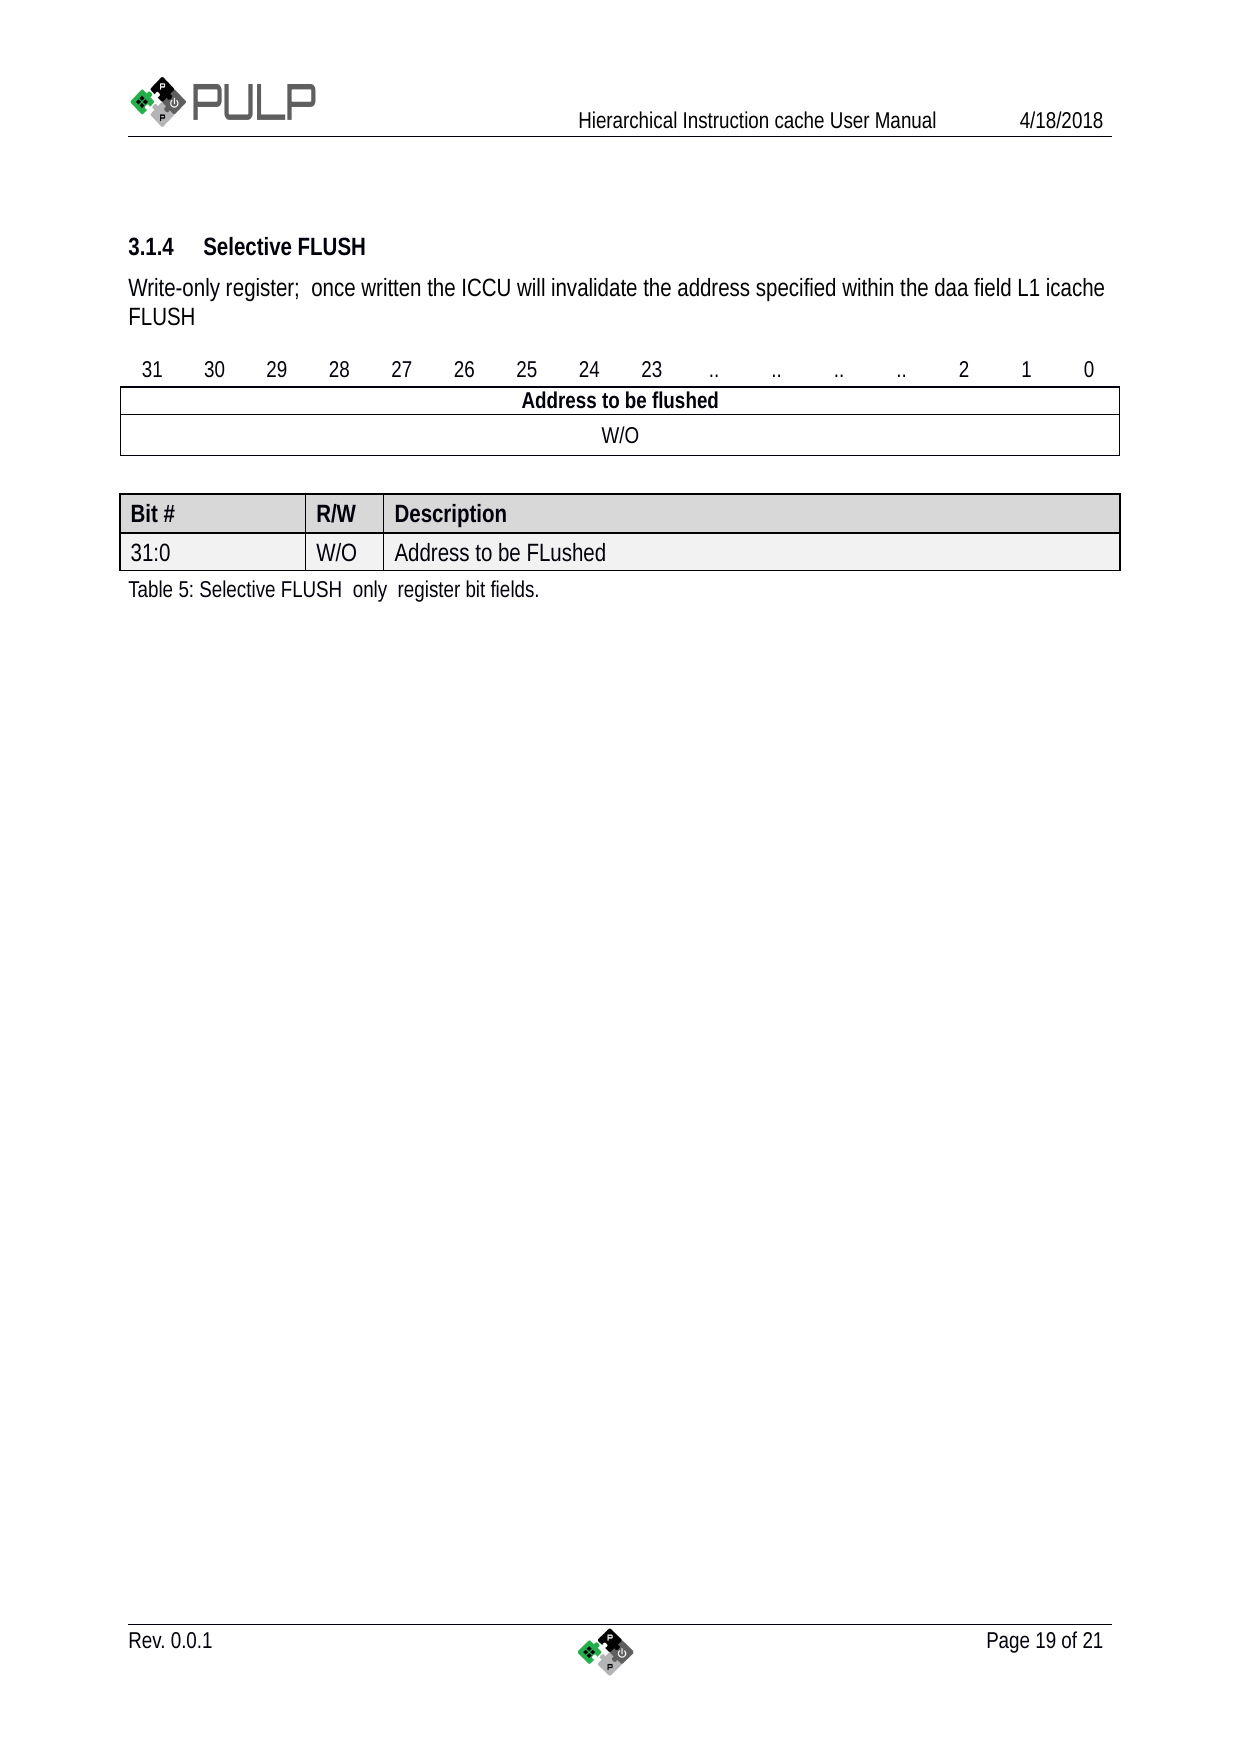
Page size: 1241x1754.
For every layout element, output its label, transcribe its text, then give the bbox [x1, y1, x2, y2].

table_header .. [808, 351, 870, 386]
table_cell W/O [121, 415, 1119, 455]
table_header 25 [495, 351, 557, 386]
table_header 29 [245, 351, 308, 386]
table_header 28 [308, 351, 370, 386]
table_header .. [683, 351, 745, 386]
table_cell Address to be flushed [121, 388, 1119, 414]
text Table 5: Selective FLUSH only register bit fields. [128, 576, 1112, 602]
picture [577, 1628, 634, 1676]
table_header 2 [933, 351, 995, 386]
table_cell 31:0 [121, 534, 305, 570]
table_header Bit # [121, 495, 305, 532]
table_header 0 [1058, 351, 1119, 386]
table_header 31 [121, 351, 183, 386]
picture [128, 75, 318, 129]
table_header .. [870, 351, 932, 386]
table_header Description [384, 495, 1119, 532]
subtitle Selective FLUSH [128, 232, 1112, 260]
table_header R/W [306, 495, 383, 532]
table_header 24 [558, 351, 620, 386]
table_header 30 [183, 351, 245, 386]
table_header 23 [620, 351, 682, 386]
table_header .. [745, 351, 807, 386]
table_header 27 [370, 351, 433, 386]
table_header 26 [433, 351, 495, 386]
table_header 1 [995, 351, 1057, 386]
table_cell W/O [306, 534, 383, 570]
table_cell Address to be FLushed [384, 534, 1119, 570]
text Write-only register; once written the ICCU will invalidate the address specified within the daa field L1 icache FLUSH [128, 273, 1112, 330]
